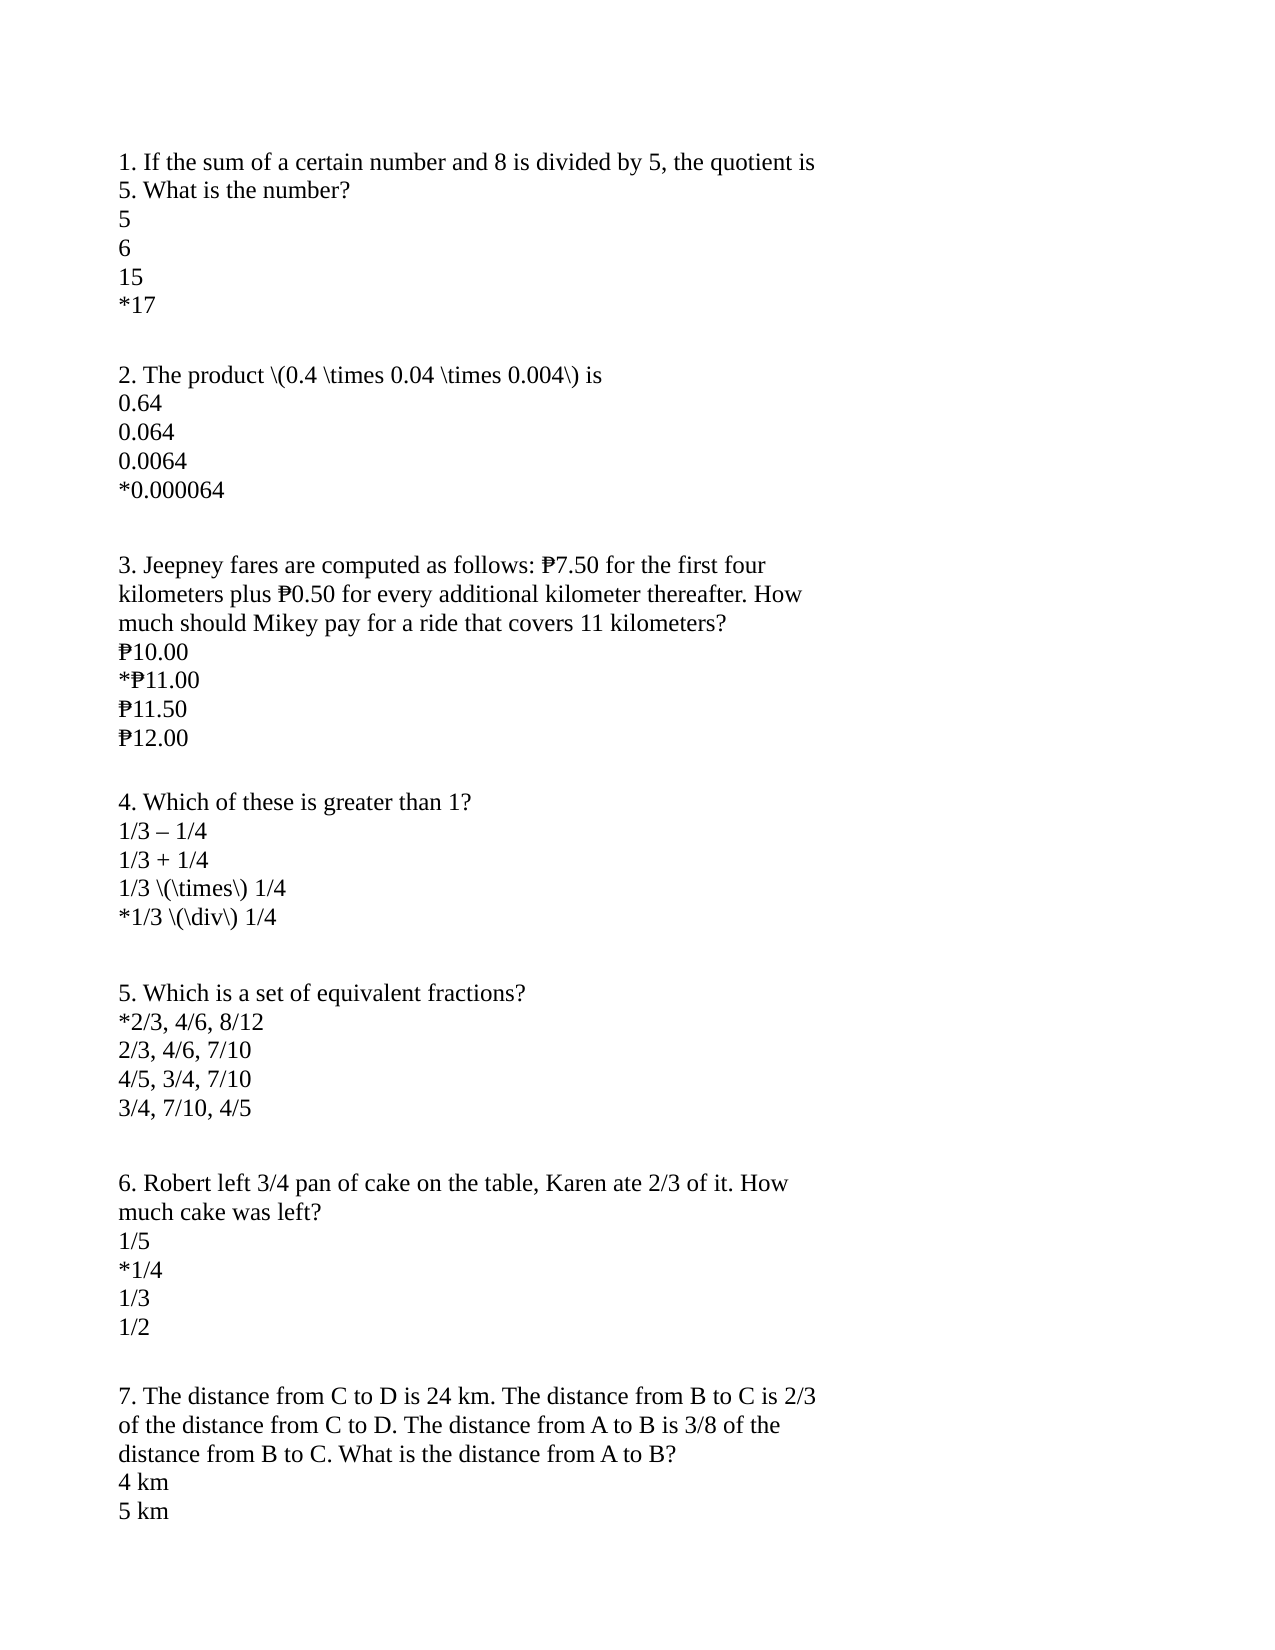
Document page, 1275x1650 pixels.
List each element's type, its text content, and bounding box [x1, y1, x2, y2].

table_cell 7. The distance from C to D is 24 km. The distance from B to C is 2/3 of the distance from C to D. The distance from A to B is 3/8 of the distance from B to C. What is the distance from A to B? 4 km 5 km [115, 1381, 841, 1532]
table_header 1. If the sum of a certain number and 8 is divided by 5, the quotient is 5. What is the number? 5 6 15 *17 [115, 147, 841, 360]
table_cell 3. Jeepney fares are computed as follows: ₱7.50 for the first four kilometers plus ₱0.50 for every additional kilometer thereafter. How much should Mikey pay for a ride that covers 11 kilometers? ₱10.00 *₱11.00 ₱11.50 ₱12.00 [115, 550, 841, 787]
table_cell 4. Which of these is greater than 1? 1/3 – 1/4 1/3 + 1/4 1/3 \(\times\) 1/4 *1/3 \(\div\) 1/4 [115, 787, 841, 978]
table_cell 5. Which is a set of equivalent fractions? *2/3, 4/6, 8/12 2/3, 4/6, 7/10 4/5, 3/4, 7/10 3/4, 7/10, 4/5 [115, 978, 841, 1168]
table_cell 2. The product \(0.4 \times 0.04 \times 0.004\) is 0.64 0.064 0.0064 *0.000064 [115, 360, 841, 550]
table_cell 6. Robert left 3/4 pan of cake on the table, Karen ate 2/3 of it. How much cake was left? 1/5 *1/4 1/3 1/2 [115, 1169, 841, 1381]
